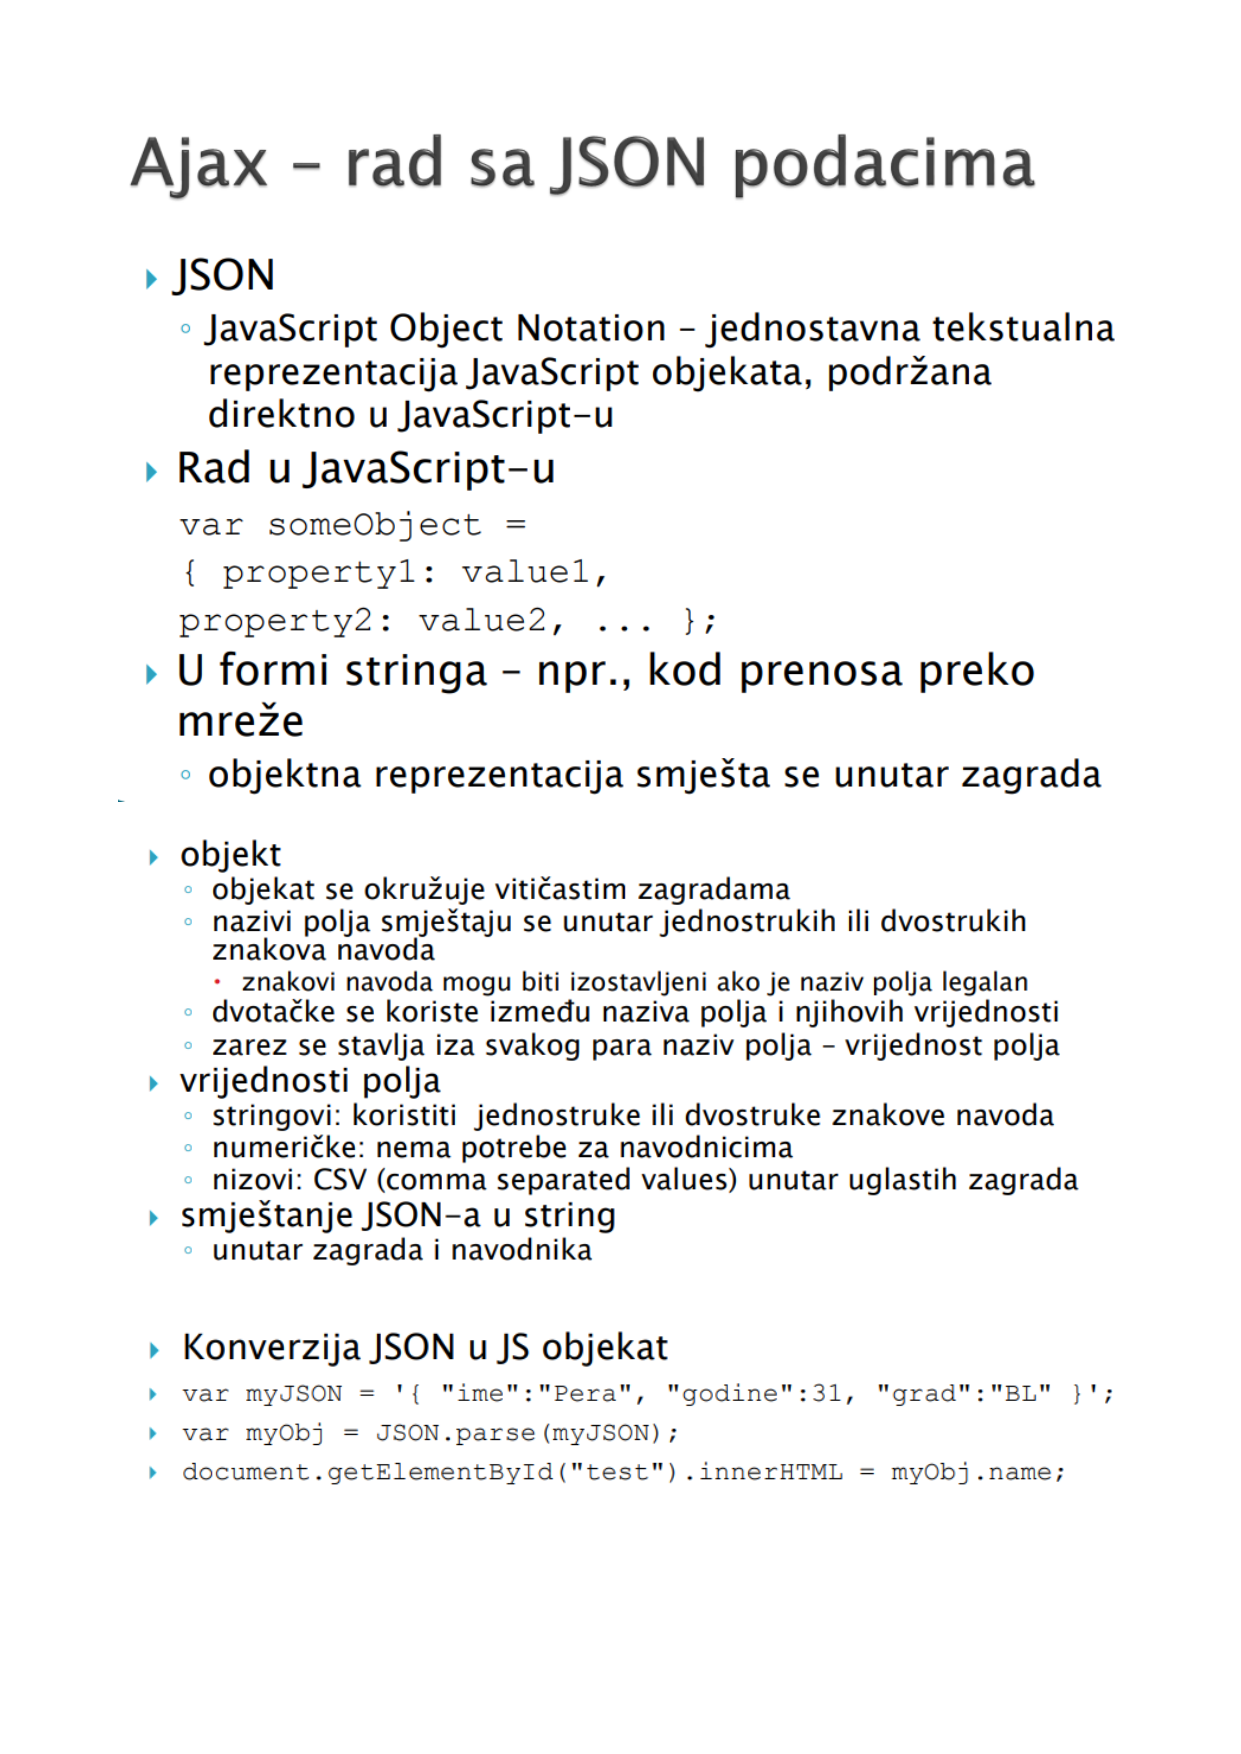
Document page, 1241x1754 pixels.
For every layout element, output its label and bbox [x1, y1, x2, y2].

picture [118, 1315, 1123, 1530]
picture [118, 830, 1123, 1287]
picture [118, 118, 1123, 802]
